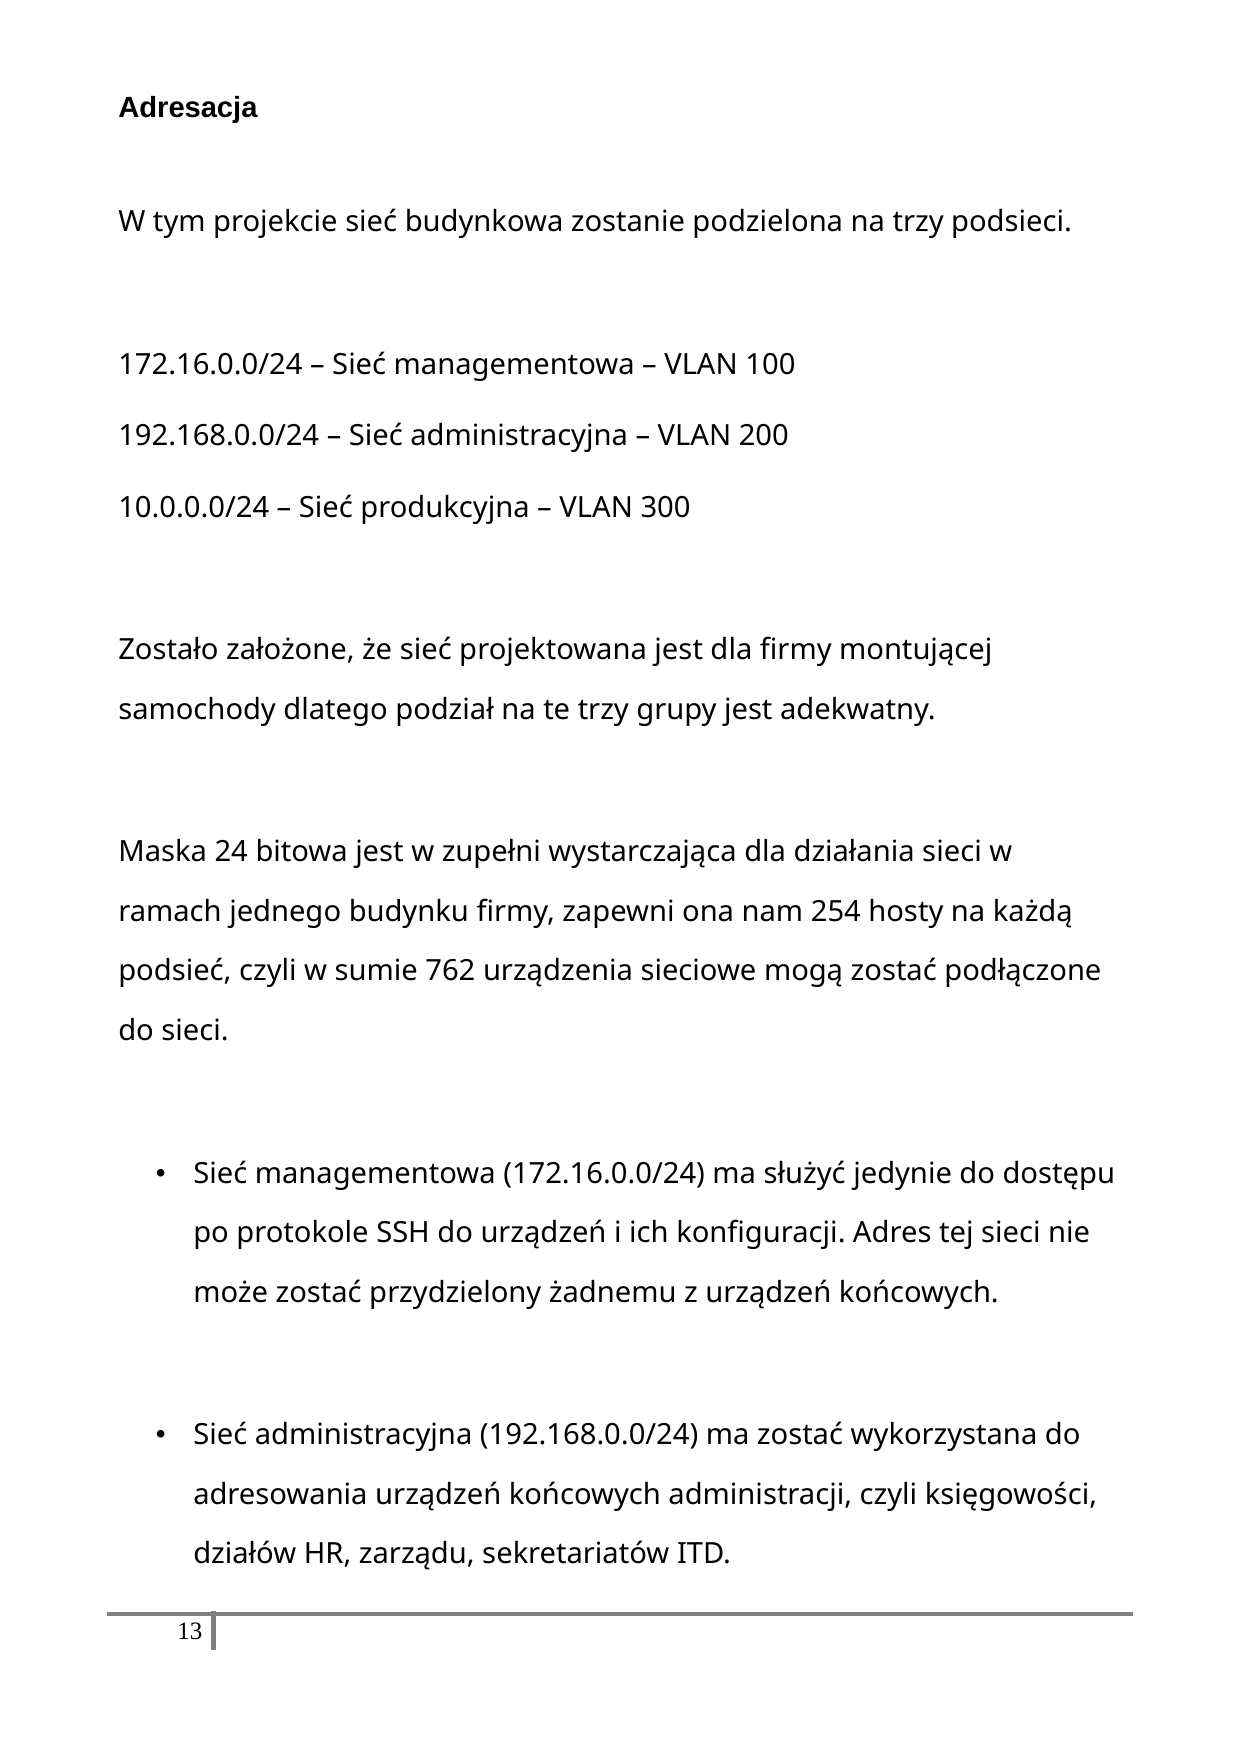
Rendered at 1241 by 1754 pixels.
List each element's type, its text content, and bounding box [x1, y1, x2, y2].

list Sieć managementowa (172.16.0.0/24) ma służyć jedynie do dostępu po protokole SSH do urządzeń i ich konfiguracji. Adres tej sieci nie może zostać przydzielony żadnemu z urządzeń końcowych. [156, 1152, 1122, 1311]
text 192.168.0.0/24 – Sieć administracyjna – VLAN 200 [118, 414, 1122, 454]
text 10.0.0.0/24 – Sieć produkcyjna – VLAN 300 [118, 486, 1122, 526]
text W tym projekcie sieć budynkowa zostanie podzielona na trzy podsieci. [118, 200, 1122, 240]
subtitle Adresacja [118, 89, 1122, 123]
list Sieć administracyjna (192.168.0.0/24) ma zostać wykorzystana do adresowania urządzeń końcowych administracji, czyli księgowości, działów HR, zarządu, sekretariatów ITD. [156, 1413, 1122, 1572]
text Zostało założone, że sieć projektowana jest dla firmy montującej samochody dlatego podział na te trzy grupy jest adekwatny. [118, 628, 1122, 728]
text Maska 24 bitowa jest w zupełni wystarczająca dla działania sieci w ramach jednego budynku firmy, zapewni ona nam 254 hosty na każdą podsieć, czyli w sumie 762 urządzenia sieciowe mogą zostać podłączone do sieci. [118, 831, 1122, 1049]
text 172.16.0.0/24 – Sieć managementowa – VLAN 100 [118, 343, 1122, 383]
